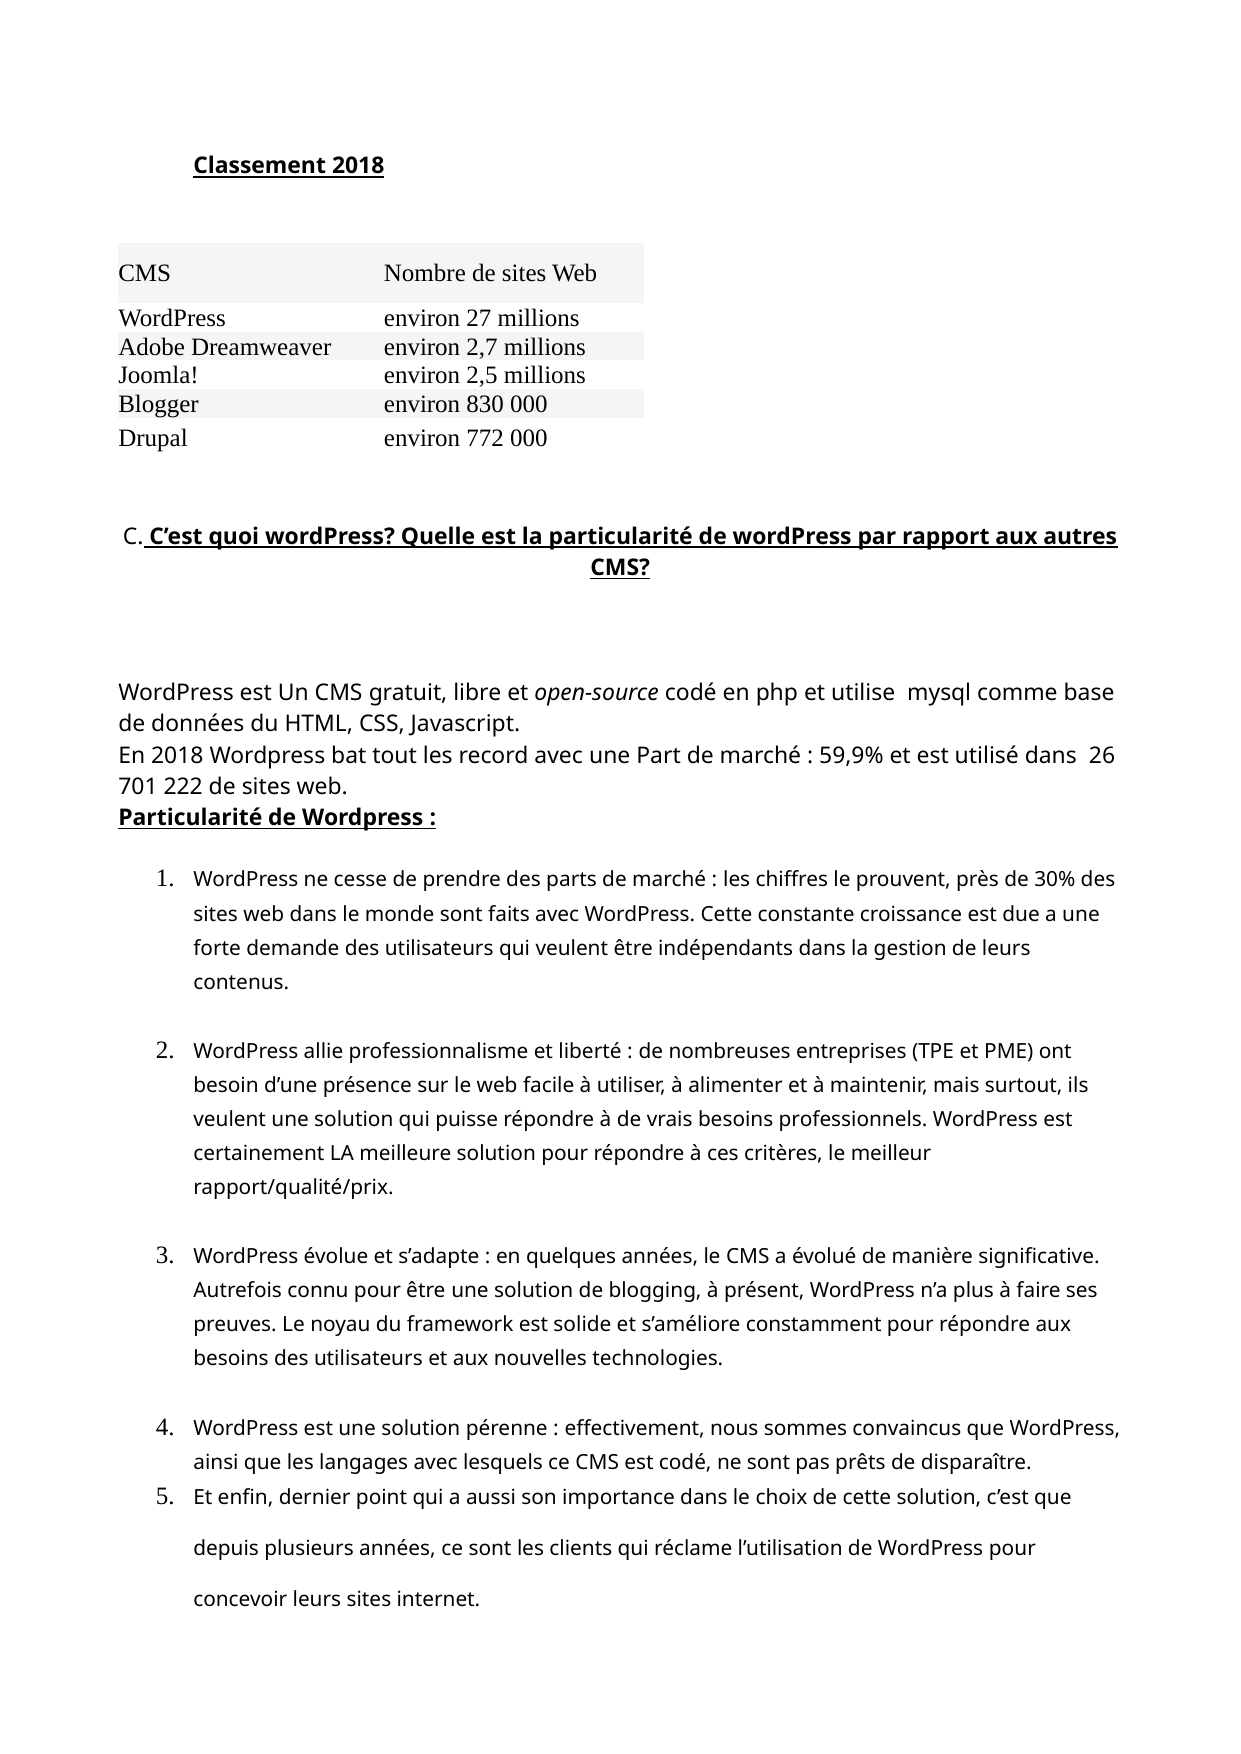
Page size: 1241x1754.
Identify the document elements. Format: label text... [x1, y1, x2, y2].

table_cell environ 27 millions [384, 303, 644, 332]
list WordPress est une solution pérenne : effectivement, nous sommes convaincus que WordPress, ainsi que les langages avec lesquels ce CMS est codé, ne sont pas prêts de disparaître. [156, 1412, 1122, 1475]
table_cell Adobe Dreamweaver [118, 332, 384, 360]
text En 2018 Wordpress bat tout les record avec une Part de marché : 59,9% et est utilisé dans 26 701 222 de sites web. [118, 738, 1122, 801]
table_cell Drupal [118, 418, 384, 457]
table_cell Joomla! [118, 360, 384, 389]
table_header Nombre de sites Web [384, 243, 644, 303]
text WordPress est Un CMS gratuit, libre et open-source codé en php et utilise mysql comme base de données du HTML, CSS, Javascript. [118, 676, 1122, 738]
text Particularité de Wordpress : [118, 801, 1122, 832]
list Classement 2018 [156, 149, 1122, 181]
table_cell environ 2,7 millions [384, 332, 644, 360]
list C. C’est quoi wordPress? Quelle est la particularité de wordPress par rapport aux autres CMS? [118, 520, 1122, 582]
table_cell environ 830 000 [384, 389, 644, 418]
table_cell WordPress [118, 303, 384, 332]
table_cell Blogger [118, 389, 384, 418]
list Et enfin, dernier point qui a aussi son importance dans le choix de cette solution, c’est que depuis plusieurs années, ce sont les clients qui réclame l’utilisation de WordPress pour concevoir leurs sites internet. [156, 1481, 1122, 1613]
list WordPress évolue et s’adapte : en quelques années, le CMS a évolué de manière significative. Autrefois connu pour être une solution de blogging, à présent, WordPress n’a plus à faire ses preuves. Le noyau du framework est solide et s’améliore constamment pour répondre aux besoins des utilisateurs et aux nouvelles technologies. [156, 1240, 1122, 1372]
list WordPress allie professionnalisme et liberté : de nombreuses entreprises (TPE et PME) ont besoin d’une présence sur le web facile à utiliser, à alimenter et à maintenir, mais surtout, ils veulent une solution qui puisse répondre à de vrais besoins professionnels. WordPress est certainement LA meilleure solution pour répondre à ces critères, le meilleur rapport/qualité/prix. [156, 1035, 1122, 1201]
table_header CMS [118, 243, 384, 303]
table_cell environ 2,5 millions [384, 360, 644, 389]
list WordPress ne cesse de prendre des parts de marché : les chiffres le prouvent, près de 30% des sites web dans le monde sont faits avec WordPress. Cette constante croissance est due a une forte demande des utilisateurs qui veulent être indépendants dans la gestion de leurs contenus. [156, 863, 1122, 995]
table_cell environ 772 000 [384, 418, 644, 457]
